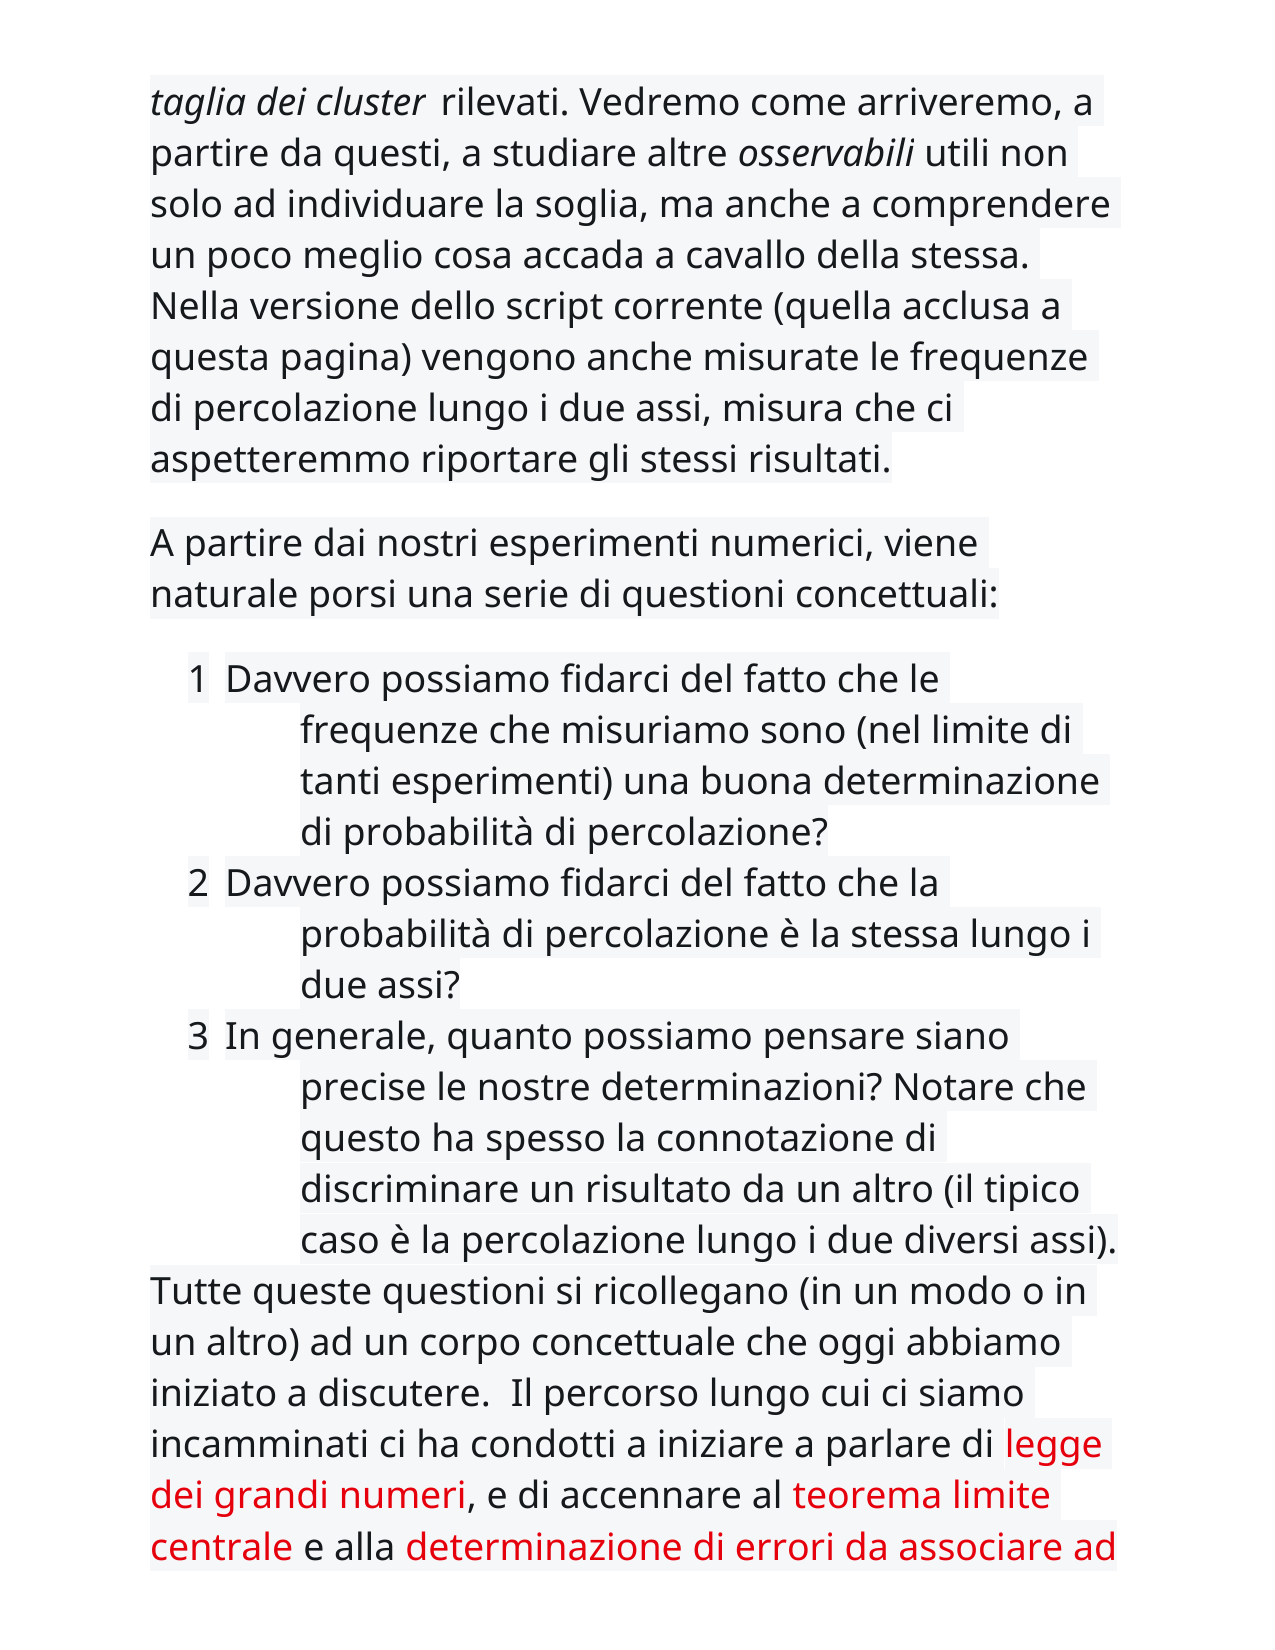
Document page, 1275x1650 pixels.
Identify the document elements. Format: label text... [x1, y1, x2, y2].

text A partire dai nostri esperimenti numerici, viene naturale porsi una serie di questioni concettuali: [150, 517, 1125, 619]
text Tutte queste questioni si ricollegano (in un modo o in un altro) ad un corpo concettuale che oggi abbiamo iniziato a discutere. Il percorso lungo cui ci siamo incamminati ci ha condotti a iniziare a parlare di legge dei grandi numeri, e di accennare al teorema limite centrale e alla determinazione di errori da associare ad [150, 1264, 1125, 1571]
list Davvero possiamo fidarci del fatto che le frequenze che misuriamo sono (nel limite di tanti esperimenti) una buona determinazione di probabilità di percolazione? [187, 652, 1125, 856]
list Davvero possiamo fidarci del fatto che la probabilità di percolazione è la stessa lungo i due assi? [187, 856, 1125, 1009]
text taglia dei cluster rilevati. Vedremo come arriveremo, a partire da questi, a studiare altre osservabili utili non solo ad individuare la soglia, ma anche a comprendere un poco meglio cosa accada a cavallo della stessa. Nella versione dello script corrente (quella acclusa a questa pagina) vengono anche misurate le frequenze di percolazione lungo i due assi, misura che ci aspetteremmo riportare gli stessi risultati. [150, 75, 1125, 483]
list In generale, quanto possiamo pensare siano precise le nostre determinazioni? Notare che questo ha spesso la connotazione di discriminare un risultato da un altro (il tipico caso è la percolazione lungo i due diversi assi). [187, 1009, 1125, 1264]
